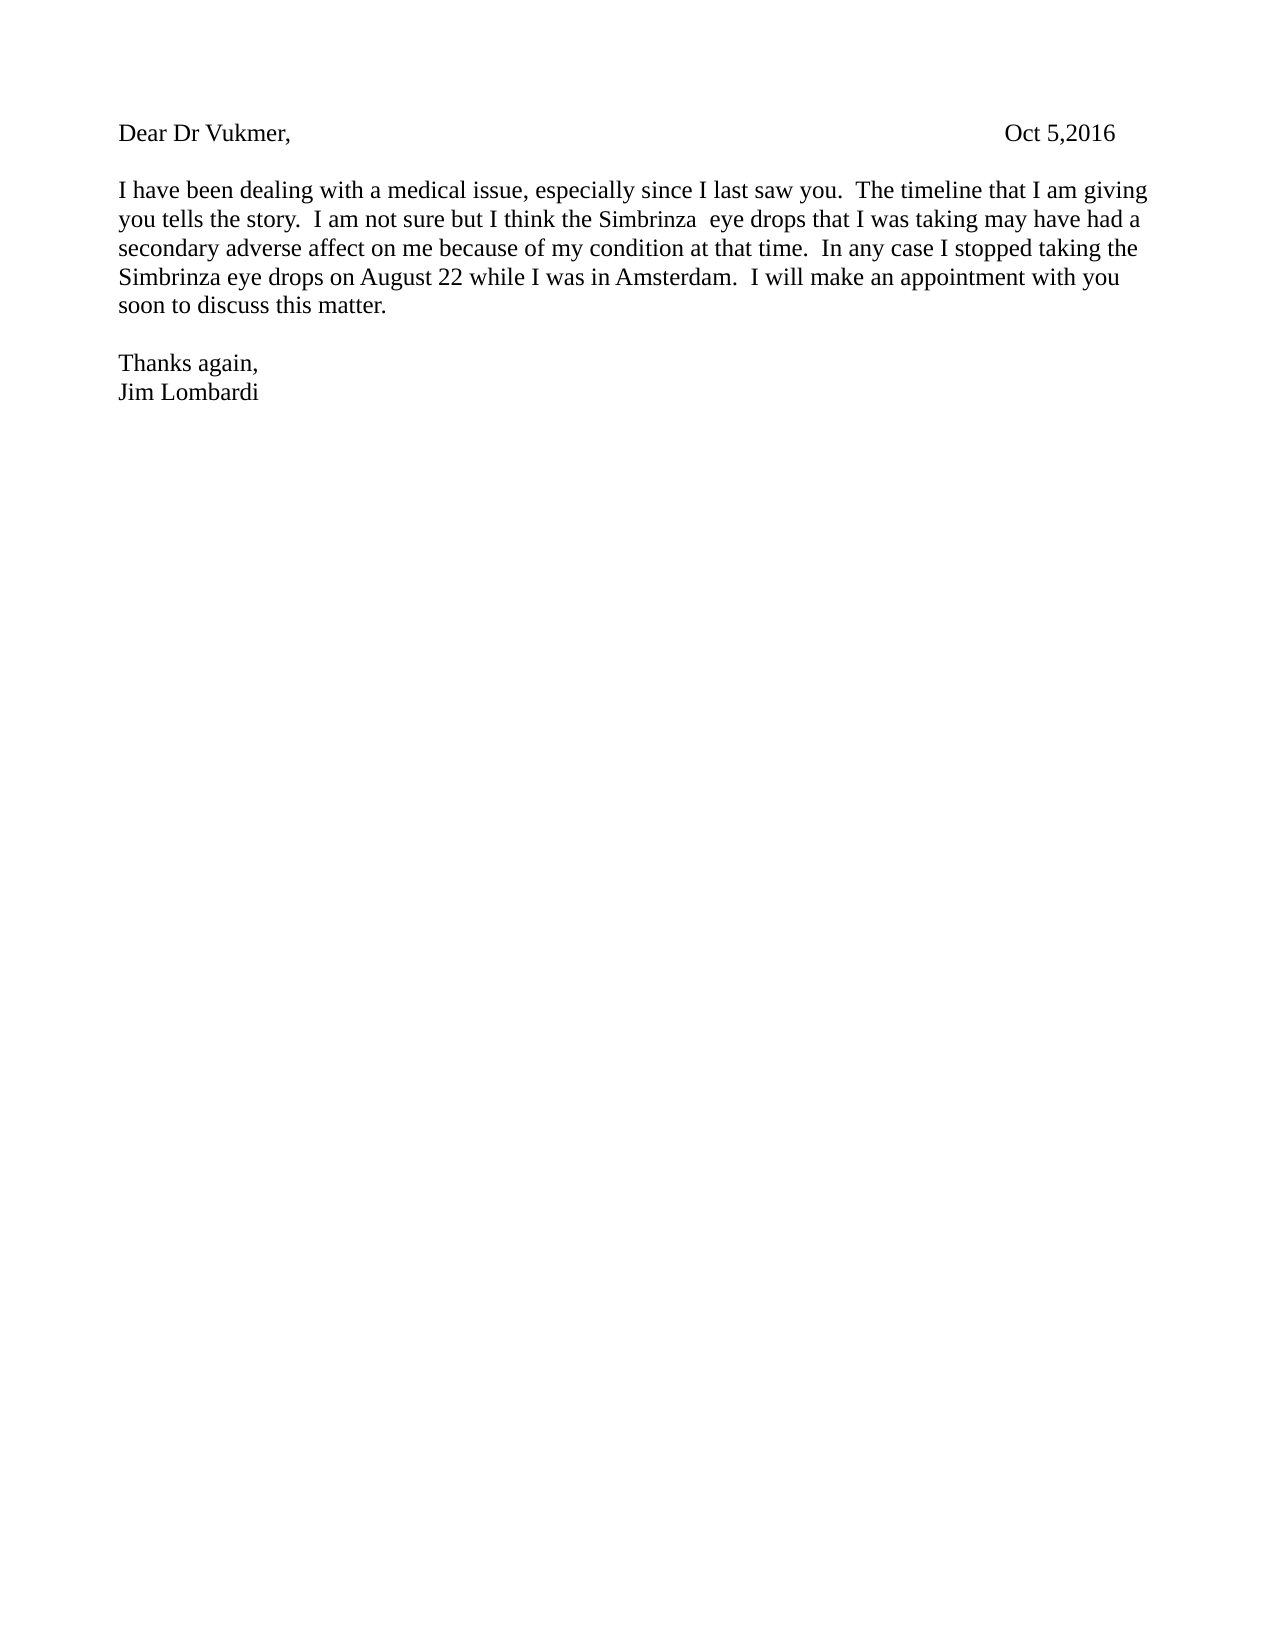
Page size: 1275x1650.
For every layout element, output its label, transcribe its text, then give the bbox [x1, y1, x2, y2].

text Jim Lombardi [118, 377, 1157, 406]
text Dear Dr Vukmer, Oct 5,2016 [118, 118, 1157, 147]
text I have been dealing with a medical issue, especially since I last saw you. The timeline that I am giving you tells the story. I am not sure but I think the Simbrinza eye drops that I was taking may have had a secondary adverse affect on me because of my condition at that time. In any case I stopped taking the Simbrinza eye drops on August 22 while I was in Amsterdam. I will make an appointment with you soon to discuss this matter. [118, 176, 1157, 319]
text Thanks again, [118, 348, 1157, 377]
